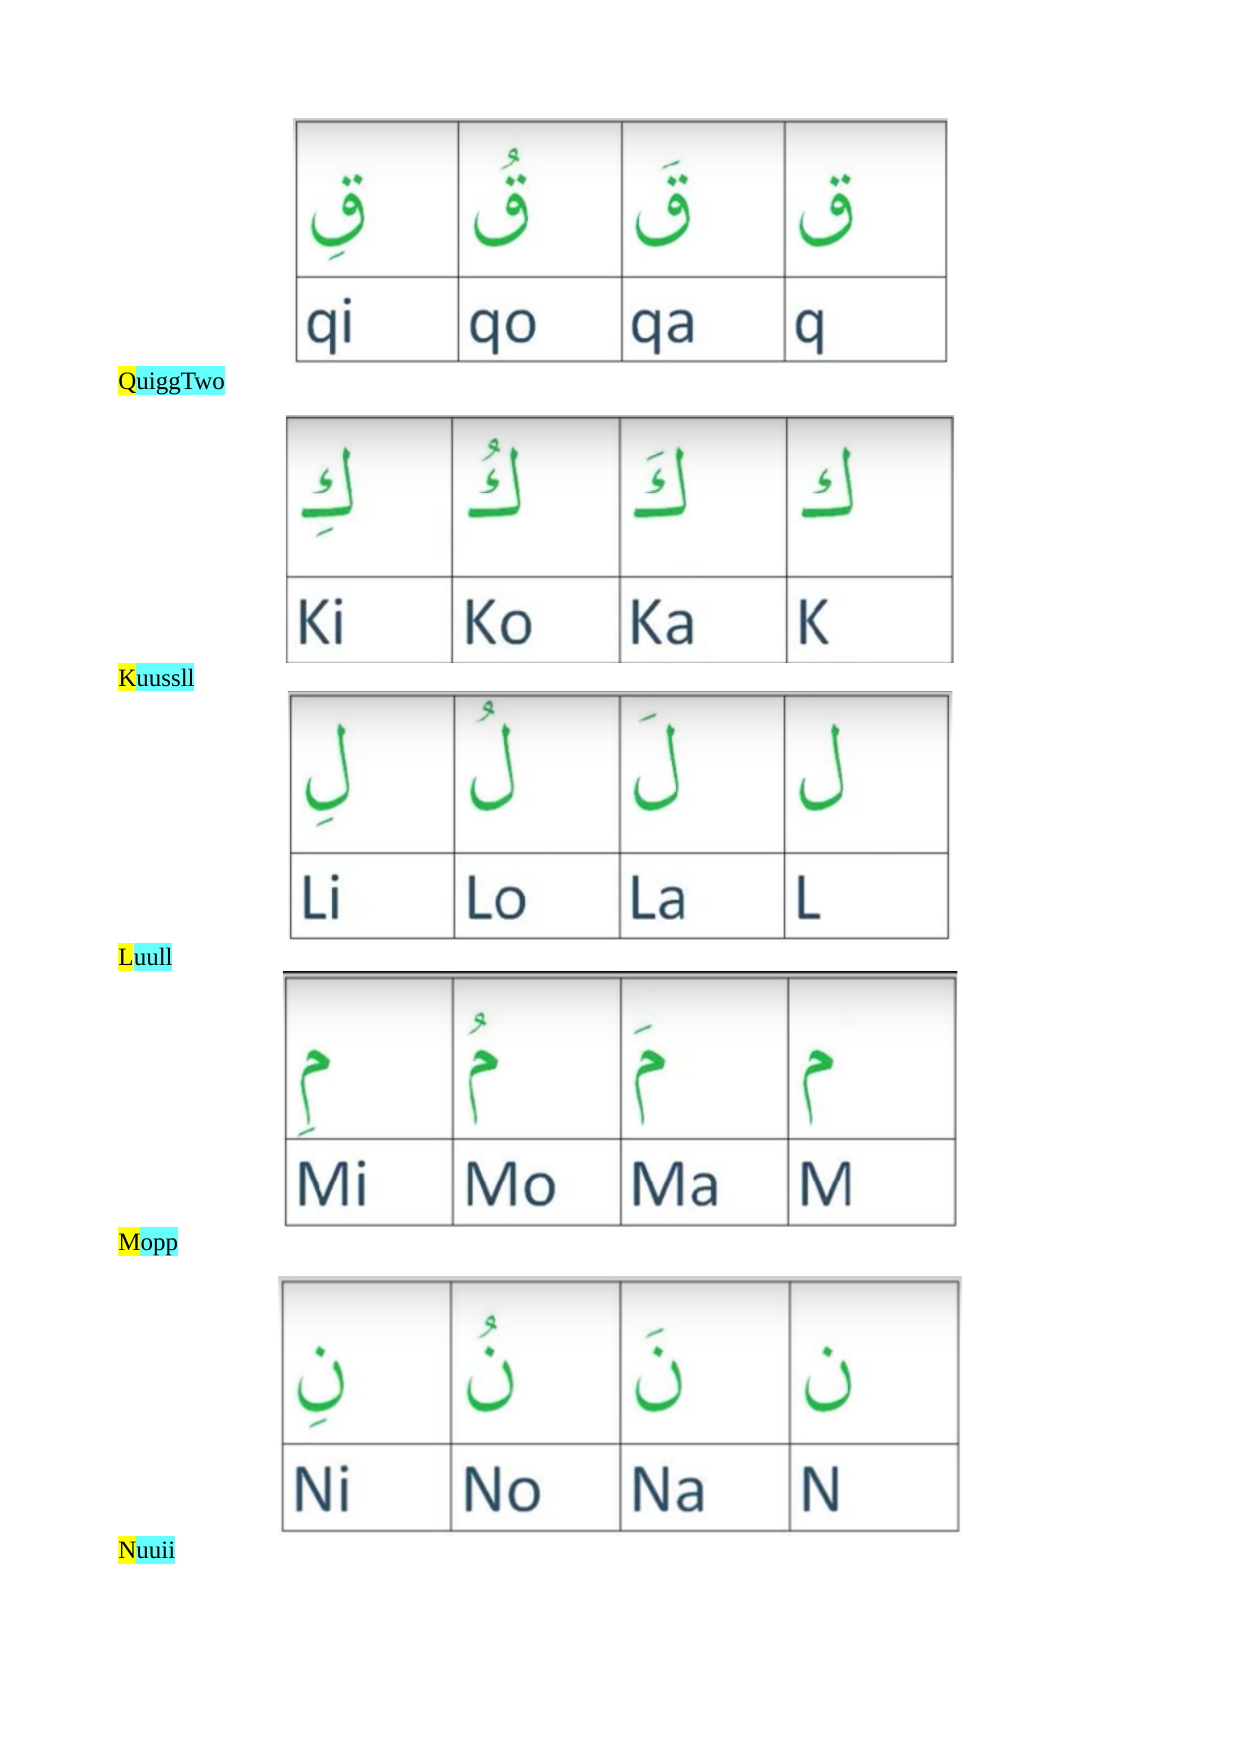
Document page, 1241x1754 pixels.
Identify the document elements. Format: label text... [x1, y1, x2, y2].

text QuiggTwo [118, 118, 1122, 395]
text Kuussll [118, 395, 1122, 691]
picture [278, 1276, 963, 1536]
text Mopp [118, 971, 1122, 1256]
picture [282, 971, 958, 1228]
picture [292, 118, 948, 366]
picture [285, 415, 955, 663]
text Luull [118, 691, 1122, 971]
picture [287, 691, 953, 943]
text Nuuii [118, 1256, 1122, 1564]
